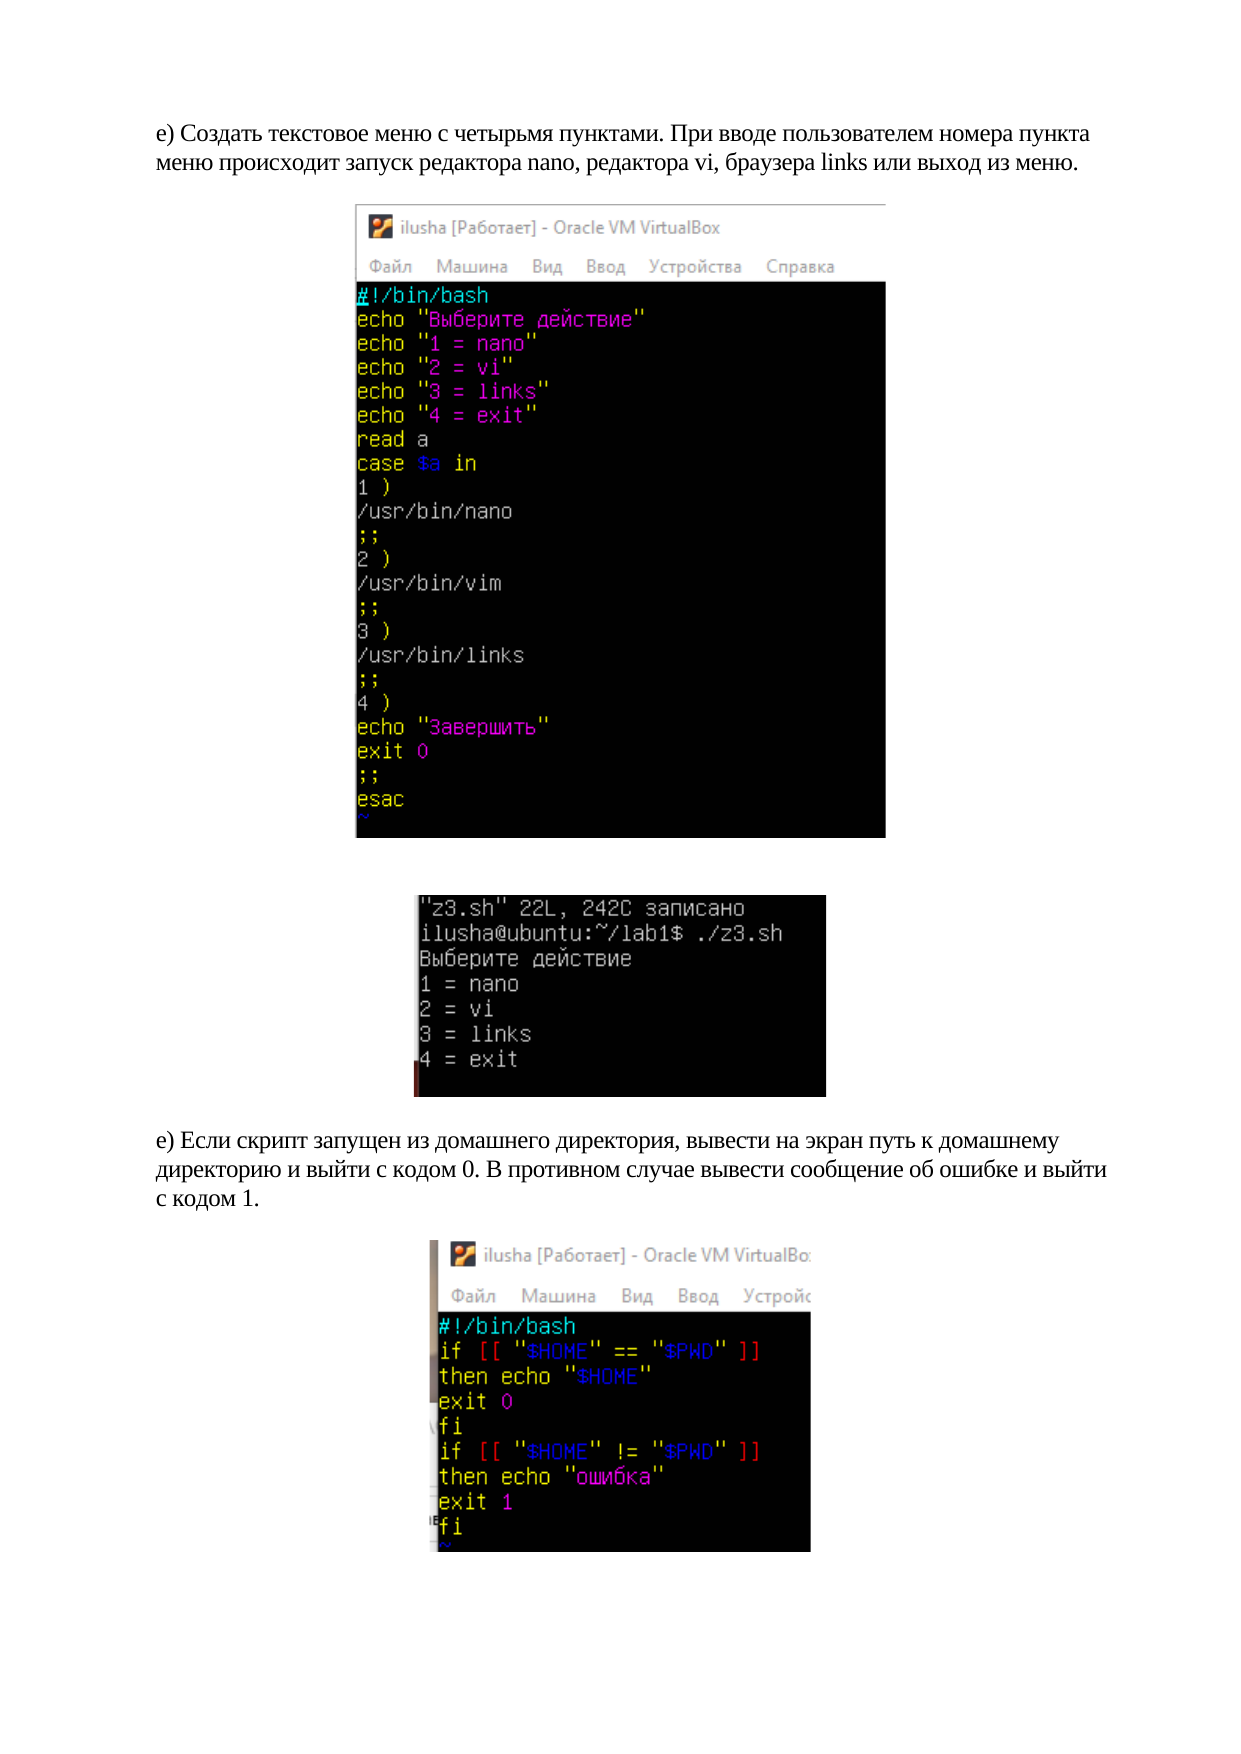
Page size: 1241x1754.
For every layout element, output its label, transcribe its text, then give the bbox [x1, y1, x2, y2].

list e) Создать текстовое меню с четырьмя пунктами. При вводе пользователем номера пункта меню происходит запуск редактора nano, редактора vi, браузера links или выход из меню. [156, 118, 1122, 176]
picture [429, 1240, 811, 1552]
list e) Если скрипт запущен из домашнего директория, вывести на экран путь к домашнему директорию и выйти с кодом 0. В противном случае вывести сообщение об ошибке и выйти с кодом 1. [156, 1125, 1122, 1211]
picture [354, 204, 886, 838]
picture [413, 895, 827, 1097]
